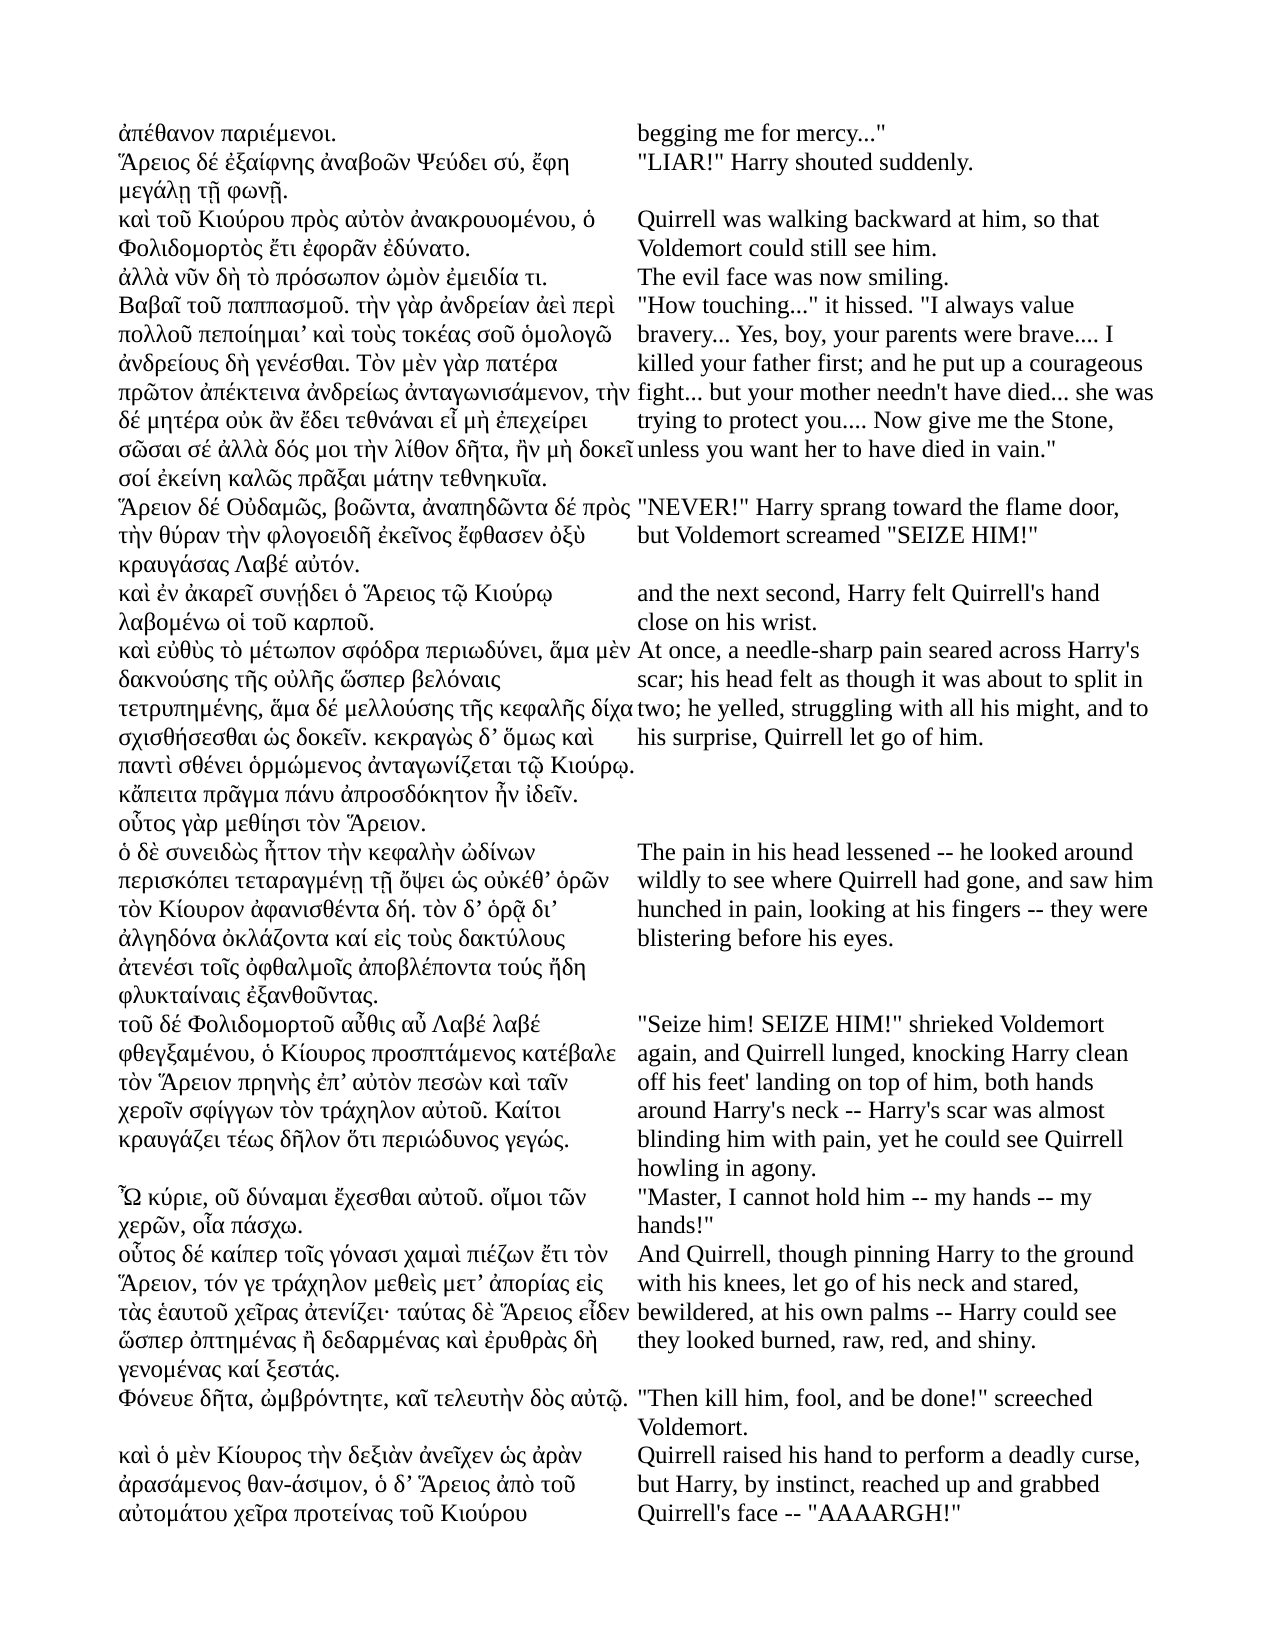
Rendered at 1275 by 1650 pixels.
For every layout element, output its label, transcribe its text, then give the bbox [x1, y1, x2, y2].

table_cell "NEVER!" Harry sprang toward the flame door, but Voldemort screamed "SEIZE HIM!" [637, 492, 1157, 578]
table_cell "LIAR!" Harry shouted suddenly. [637, 147, 1157, 204]
table_cell begging me for mercy..." [637, 118, 1157, 147]
table_cell At once, a needle-sharp pain seared across Harry's scar; his head felt as though it was about to split in two; he yelled, struggling with all his might, and to his surprise, Quirrell let go of him. [637, 636, 1157, 837]
table_cell ἀπέθανον παριέμενοι. [118, 118, 637, 147]
table_cell ὁ δὲ συνειδὼς ἧττον τὴν κεφαλὴν ὠδίνων περισκόπει τεταραγμένῃ τῇ ὄψει ὡς οὐκέθ’ ὁρῶν τὸν Κίουρον ἀφανισθέντα δή. τὸν δ’ ὁρᾷ δι’ ἀλγηδόνα ὀκλάζοντα καί εἰς τοὺς δακτύλους ἀτενέσι τοῖς ὀφθαλμοῖς ἀποβλέποντα τούς ἤδη φλυκταίναις ἐξανθοῦντας. [118, 837, 637, 1009]
table_cell And Quirrell, though pinning Harry to the ground with his knees, let go of his neck and stared, bewildered, at his own palms -- Harry could see they looked burned, raw, red, and shiny. [637, 1239, 1157, 1383]
table_cell Ὦ κύριε, οῦ δύναμαι ἔχεσθαι αὐτοῦ. οἴμοι τῶν χερῶν, οἷα πάσχω. [118, 1182, 637, 1239]
table_cell Quirrell was walking backward at him, so that Voldemort could still see him. [637, 204, 1157, 262]
table_cell καὶ εὐθὺς τὸ μέτωπον σφόδρα περιωδύνει, ἅμα μὲν δακνούσης τῆς οὐλῆς ὥσπερ βελόναις τετρυπημένης, ἅμα δέ μελλούσης τῆς κεφαλῆς δίχα σχισθήσεσθαι ὡς δοκεῖν. κεκραγὼς δ’ ὅμως καὶ παντὶ σθένει ὁρμώμενος ἀνταγωνίζεται τῷ Κιούρῳ. κἄπειτα πρᾶγμα πάνυ ἀπροσδόκητον ἦν ἰδεῖν. οὗτος γὰρ μεθίησι τὸν Ἅρειον. [118, 636, 637, 837]
table_cell Βαβαῖ τοῦ παππασμοῦ. τὴν γὰρ ἀνδρείαν ἀεὶ περὶ πολλοῦ πεποίημαι’ καὶ τοὺς τοκέας σοῦ ὁμολογῶ ἀνδρείους δὴ γενέσθαι. Τὸν μὲν γὰρ πατέρα πρῶτον ἀπέκτεινα ἀνδρείως ἀνταγωνισάμενον, τὴν δέ μητέρα οὐκ ἂν ἔδει τεθνάναι εἶ μὴ ἐπεχείρει σῶσαι σέ ἀλλὰ δός μοι τὴν λίθον δῆτα, ἢν μὴ δοκεῖ σοί ἐκείνη καλῶς πρᾶξαι μάτην τεθνηκυῖα. [118, 291, 637, 492]
table_cell The pain in his head lessened -- he looked around wildly to see where Quirrell had gone, and saw him hunched in pain, looking at his fingers -- they were blistering before his eyes. [637, 837, 1157, 1009]
table_cell and the next second, Harry felt Quirrell's hand close on his wrist. [637, 578, 1157, 636]
table_cell Quirrell raised his hand to perform a deadly curse, but Harry, by instinct, reached up and grabbed Quirrell's face -- "AAAARGH!" [637, 1441, 1157, 1527]
table_cell τοῦ δέ Φολιδομορτοῦ αὖθις αὖ Λαβέ λαβέ φθεγξαμένου, ὁ Κίουρος προσπτάμενος κατέβαλε τὸν Ἅρειον πρηνὴς ἐπ’ αὐτὸν πεσὼν καὶ ταῖν χεροῖν σφίγγων τὸν τράχηλον αὐτοῦ. Καίτοι κραυγάζει τέως δῆλον ὅτι περιώδυνος γεγώς. [118, 1009, 637, 1182]
table_cell καὶ ἐν ἀκαρεῖ συνῄδει ὁ Ἅρειος τῷ Κιούρῳ λαβομένω οἱ τοῦ καρποῦ. [118, 578, 637, 636]
table_cell Ἅρειος δέ ἐξαίφνης ἀναβοῶν Ψεύδει σύ, ἔφη μεγάλῃ τῇ φωνῇ. [118, 147, 637, 204]
table_cell καὶ ὁ μὲν Κίουρος τὴν δεξιὰν ἀνεῖχεν ὡς ἀρὰν ἀρασάμενος θαν-άσιμον, ὁ δ’ Ἅρειος ἀπὸ τοῦ αὐτομάτου χεῖρα προτείνας τοῦ Κιούρου [118, 1441, 637, 1527]
table_cell "Seize him! SEIZE HIM!" shrieked Voldemort again, and Quirrell lunged, knocking Harry clean off his feet' landing on top of him, both hands around Harry's neck -- Harry's scar was almost blinding him with pain, yet he could see Quirrell howling in agony. [637, 1009, 1157, 1182]
table_cell The evil face was now smiling. [637, 262, 1157, 291]
table_cell Ἅρειον δέ Οὐδαμῶς, βοῶντα, ἀναπηδῶντα δέ πρὸς τὴν θύραν τὴν φλογοειδῆ ἐκεῖνος ἔφθασεν ὀξὺ κραυγάσας Λαβέ αὐτόν. [118, 492, 637, 578]
table_cell "Then kill him, fool, and be done!" screeched Voldemort. [637, 1383, 1157, 1441]
table_cell Φόνευε δῆτα, ὠμβρόντητε, καῖ τελευτὴν δὸς αὐτῷ. [118, 1383, 637, 1441]
table_cell καὶ τοῦ Κιούρου πρὸς αὐτὸν ἀνακρουομένου, ὁ Φολιδομορτὸς ἔτι ἐφορᾶν ἐδύνατο. [118, 204, 637, 262]
table_cell οὗτος δέ καίπερ τοῖς γόνασι χαμαὶ πιέζων ἔτι τὸν Ἅρειον, τόν γε τράχηλον μεθεὶς μετ’ ἀπορίας εἰς τὰς ἑαυτοῦ χεῖρας ἀτενίζει· ταύτας δὲ Ἅρειος εἶδεν ὥσπερ ὀπτημένας ἢ δεδαρμένας καὶ ἐρυθρὰς δὴ γενομένας καί ξεστάς. [118, 1239, 637, 1383]
table_cell "How touching..." it hissed. "I always value bravery... Yes, boy, your parents were brave.... I killed your father first; and he put up a courageous fight... but your mother needn't have died... she was trying to protect you.... Now give me the Stone, unless you want her to have died in vain." [637, 291, 1157, 492]
table_cell "Master, I cannot hold him -- my hands -- my hands!" [637, 1182, 1157, 1239]
table_cell ἀλλὰ νῦν δὴ τὸ πρόσωπον ὠμὸν ἐμειδία τι. [118, 262, 637, 291]
